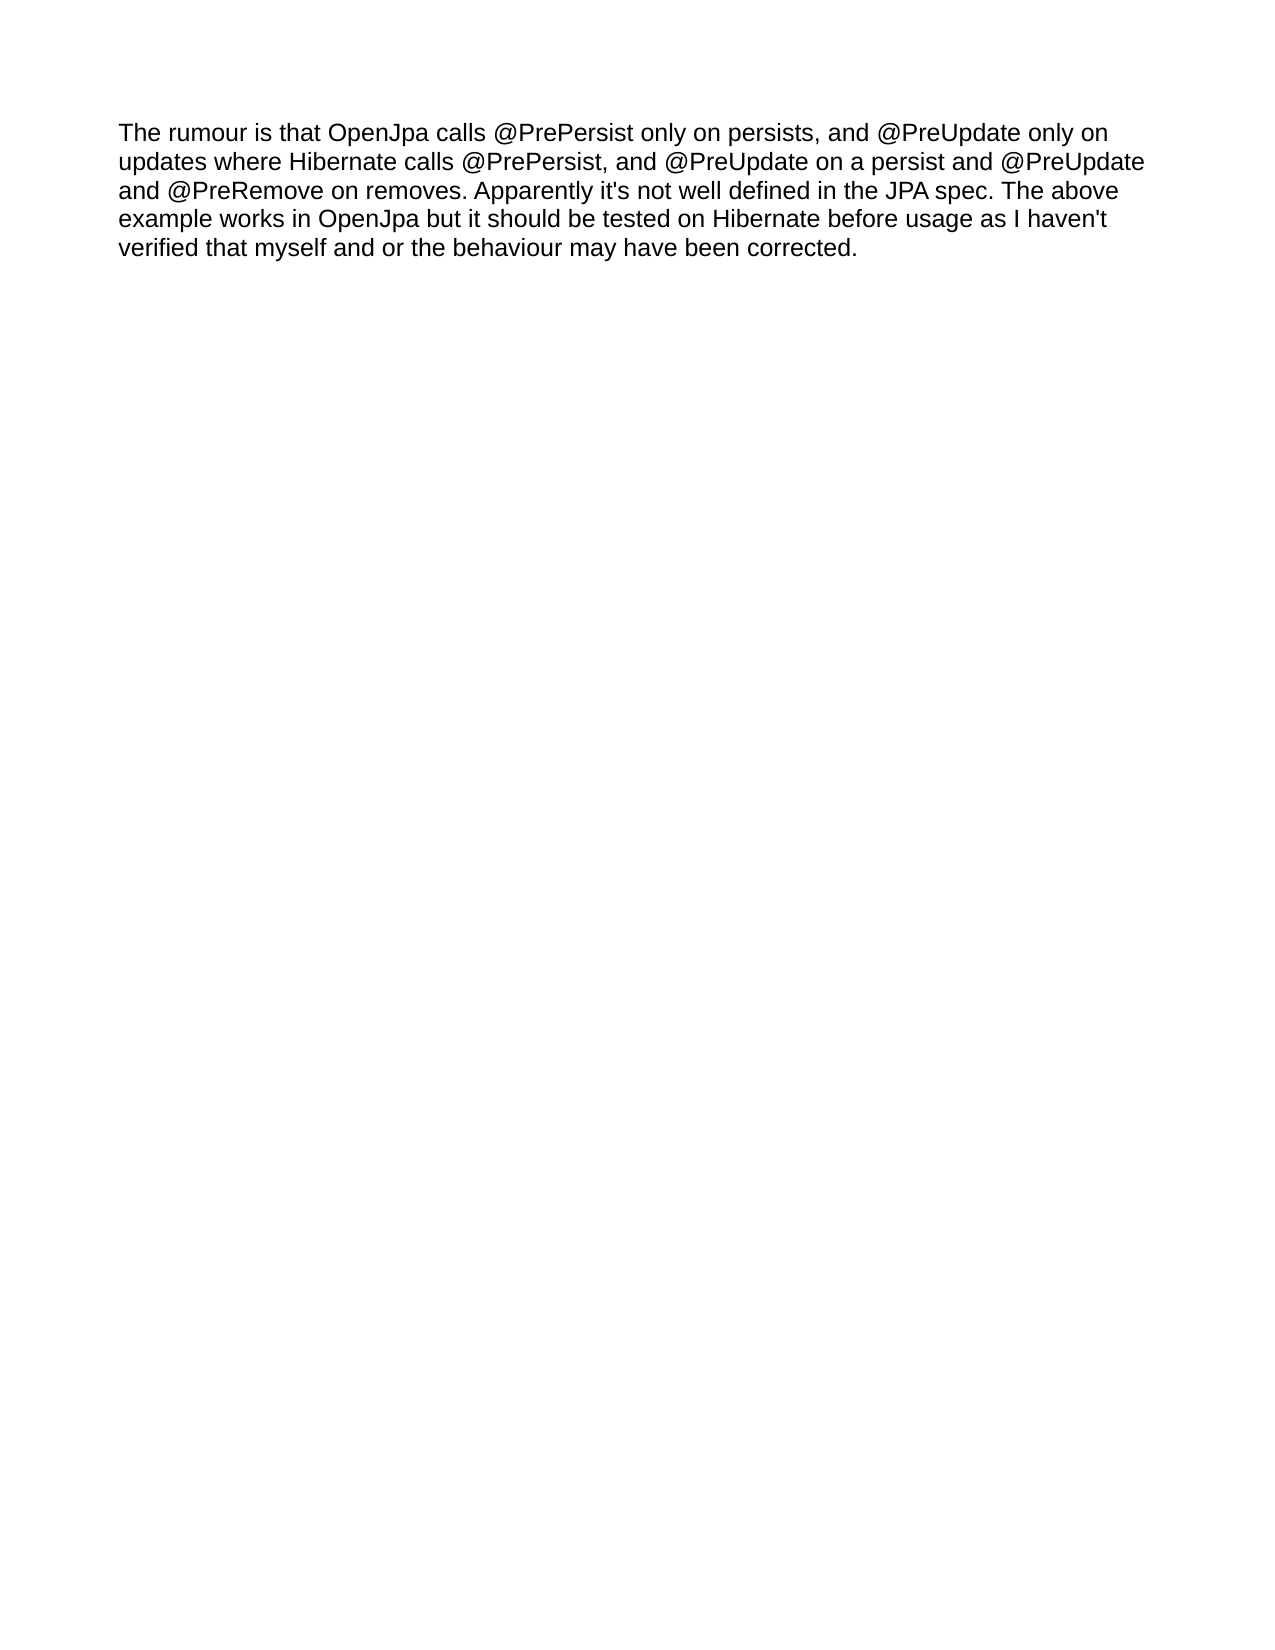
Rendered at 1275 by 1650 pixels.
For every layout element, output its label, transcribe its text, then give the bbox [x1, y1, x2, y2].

text The rumour is that OpenJpa calls @PrePersist only on persists, and @PreUpdate only on updates where Hibernate calls @PrePersist, and @PreUpdate on a persist and @PreUpdate and @PreRemove on removes. Apparently it's not well defined in the JPA spec. The above example works in OpenJpa but it should be tested on Hibernate before usage as I haven't verified that myself and or the behaviour may have been corrected. [118, 118, 1157, 262]
